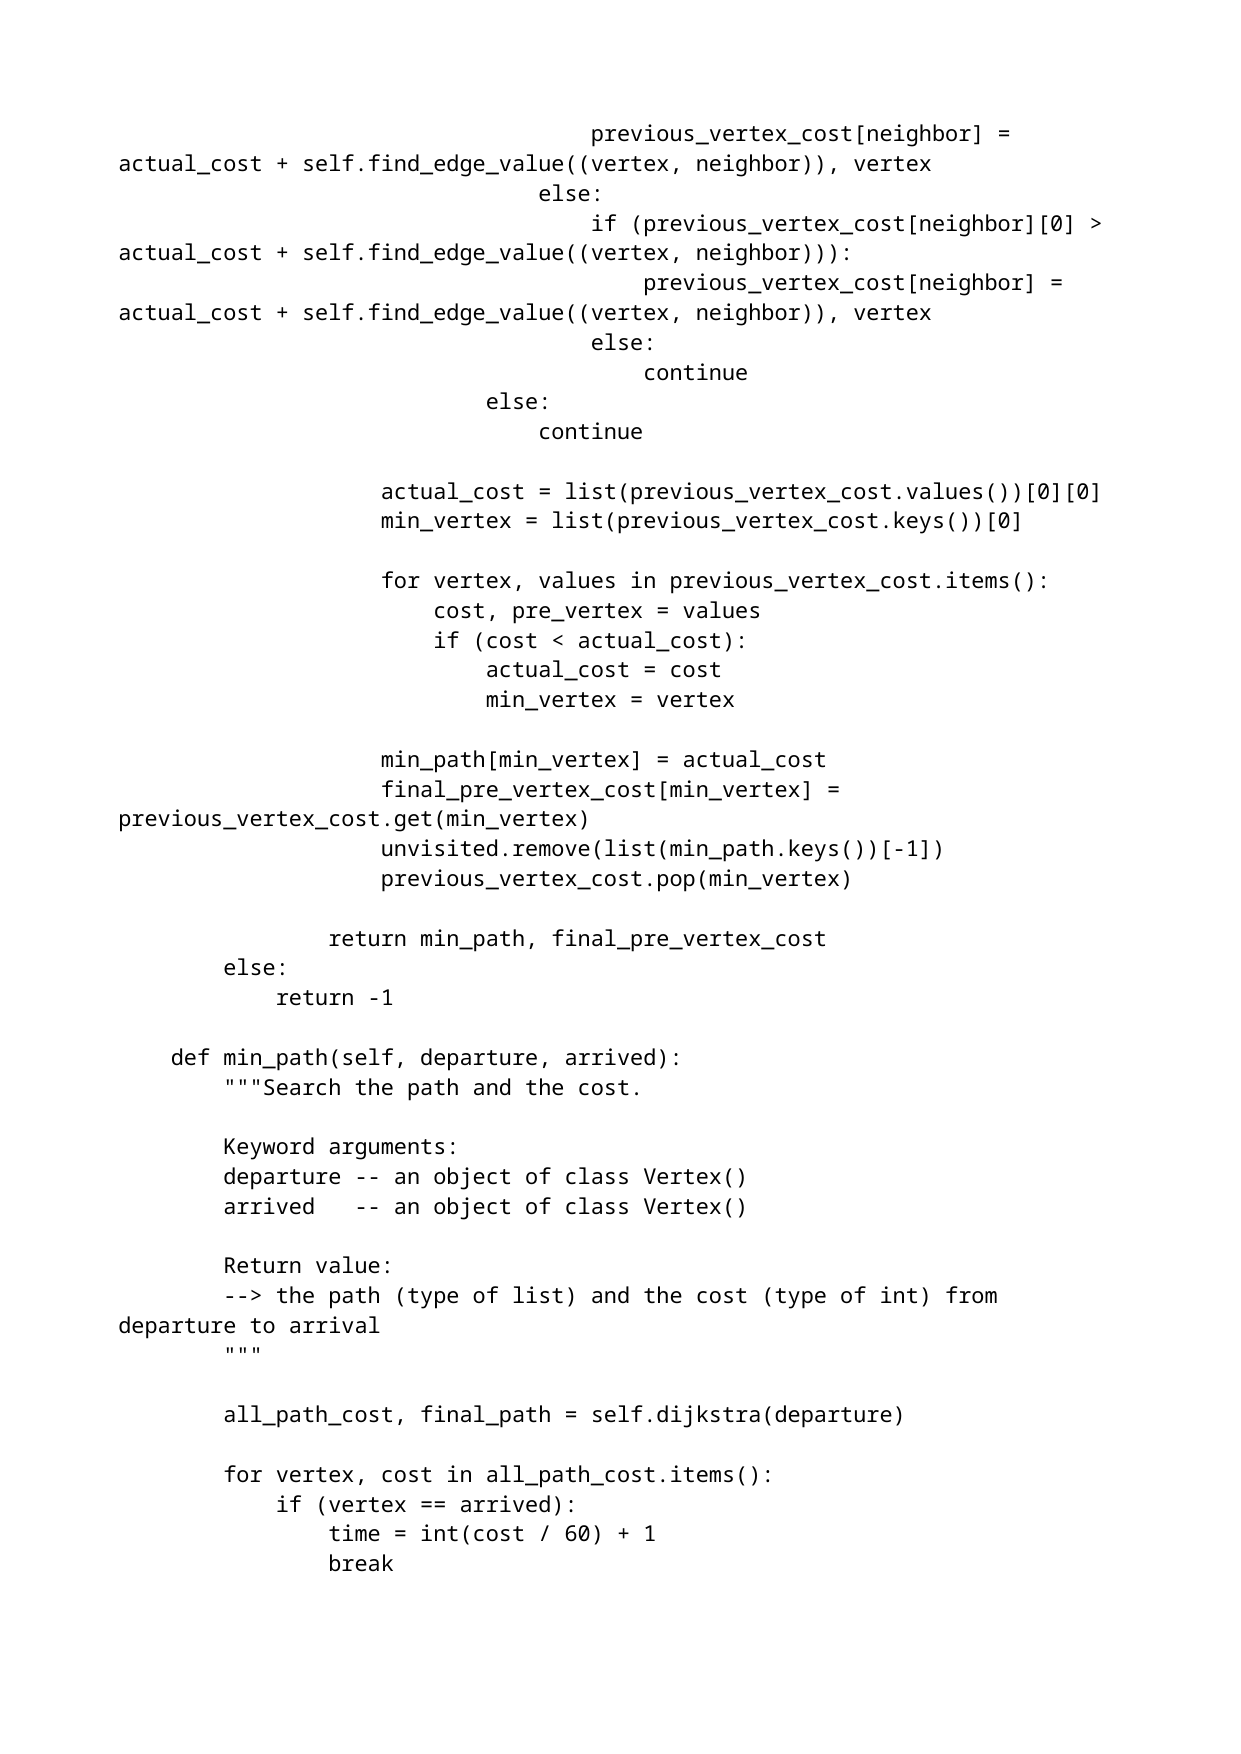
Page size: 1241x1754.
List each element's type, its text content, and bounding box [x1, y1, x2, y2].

text time = int(cost / 60) + 1 [118, 1518, 1122, 1548]
text else: [118, 178, 1122, 207]
text """ [118, 1339, 1122, 1369]
text else: [118, 386, 1122, 416]
text previous_vertex_cost[neighbor] = actual_cost + self.find_edge_value((vertex, neighbor)), vertex [118, 267, 1122, 327]
text unvisited.remove(list(min_path.keys())[-1]) [118, 833, 1122, 863]
text Keyword arguments: [118, 1131, 1122, 1161]
text for vertex, cost in all_path_cost.items(): [118, 1459, 1122, 1488]
text else: [118, 327, 1122, 356]
text final_pre_vertex_cost[min_vertex] = previous_vertex_cost.get(min_vertex) [118, 773, 1122, 833]
text break [118, 1548, 1122, 1578]
text cost, pre_vertex = values [118, 595, 1122, 624]
text else: [118, 952, 1122, 982]
text Return value: [118, 1250, 1122, 1280]
text min_path[min_vertex] = actual_cost [118, 744, 1122, 773]
text continue [118, 416, 1122, 446]
text min_vertex = vertex [118, 684, 1122, 714]
text actual_cost = list(previous_vertex_cost.values())[0][0] [118, 476, 1122, 505]
text """Search the path and the cost. [118, 1071, 1122, 1101]
text arrived -- an object of class Vertex() [118, 1191, 1122, 1220]
text continue [118, 356, 1122, 386]
text if (cost < actual_cost): [118, 624, 1122, 654]
text all_path_cost, final_path = self.dijkstra(departure) [118, 1399, 1122, 1429]
text if (previous_vertex_cost[neighbor][0] > actual_cost + self.find_edge_value((vertex, neighbor))): [118, 207, 1122, 267]
text for vertex, values in previous_vertex_cost.items(): [118, 565, 1122, 595]
text if (vertex == arrived): [118, 1488, 1122, 1518]
text min_vertex = list(previous_vertex_cost.keys())[0] [118, 505, 1122, 535]
text actual_cost = cost [118, 654, 1122, 684]
text previous_vertex_cost.pop(min_vertex) [118, 863, 1122, 893]
text --> the path (type of list) and the cost (type of int) from departure to arrival [118, 1280, 1122, 1339]
text departure -- an object of class Vertex() [118, 1161, 1122, 1191]
text return -1 [118, 982, 1122, 1012]
text def min_path(self, departure, arrived): [118, 1042, 1122, 1071]
text previous_vertex_cost[neighbor] = actual_cost + self.find_edge_value((vertex, neighbor)), vertex [118, 118, 1122, 178]
text return min_path, final_pre_vertex_cost [118, 922, 1122, 952]
